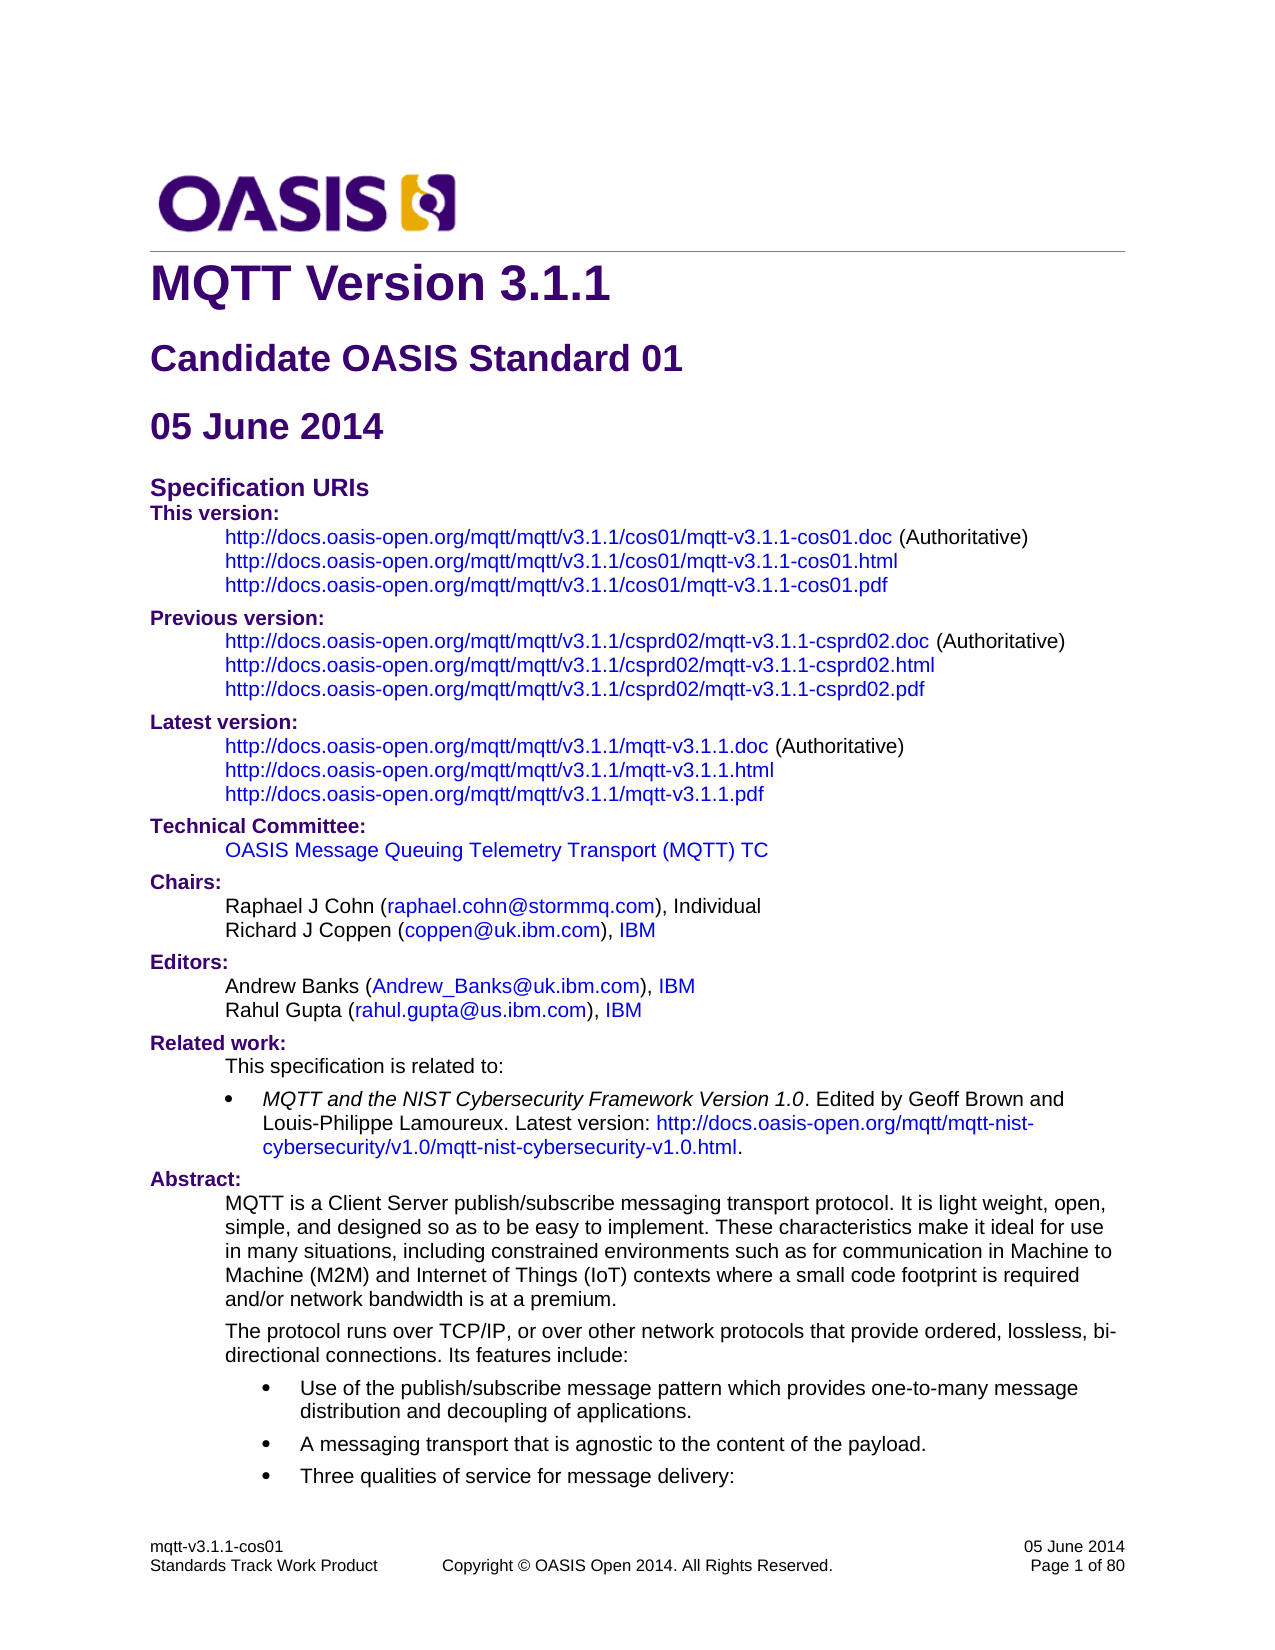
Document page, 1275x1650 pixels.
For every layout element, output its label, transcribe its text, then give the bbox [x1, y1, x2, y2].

text The protocol runs over TCP/IP, or over other network protocols that provide ordered, lossless, bi-directional connections. Its features include: [225, 1319, 1125, 1367]
title This version: [150, 501, 1125, 525]
title http://docs.oasis-open.org/mqtt/mqtt/v3.1.1/csprd02/mqtt-v3.1.1-csprd02.html [225, 653, 1125, 677]
title Editors: [150, 950, 1125, 974]
title http://docs.oasis-open.org/mqtt/mqtt/v3.1.1/cos01/mqtt-v3.1.1-cos01.pdf [225, 573, 1125, 597]
title http://docs.oasis-open.org/mqtt/mqtt/v3.1.1/csprd02/mqtt-v3.1.1-csprd02.doc (Authoritative) [225, 629, 1125, 653]
title http://docs.oasis-open.org/mqtt/mqtt/v3.1.1/mqtt-v3.1.1.html [225, 757, 1125, 781]
title Chairs: [150, 870, 1125, 894]
title http://docs.oasis-open.org/mqtt/mqtt/v3.1.1/mqtt-v3.1.1.doc (Authoritative) [225, 733, 1125, 757]
picture [150, 158, 468, 243]
list A messaging transport that is agnostic to the content of the payload. [262, 1432, 1125, 1456]
subtitle 05 June 2014 [150, 401, 1125, 447]
list Use of the publish/subscribe message pattern which provides one-to-many message distribution and decoupling of applications. [262, 1375, 1125, 1423]
title Related work: [150, 1030, 1125, 1054]
title Specification URIs [150, 472, 1125, 501]
title Abstract: [150, 1167, 1125, 1191]
title This specification is related to: [225, 1054, 1125, 1078]
title Previous version: [150, 605, 1125, 629]
list Three qualities of service for message delivery: [262, 1464, 1125, 1488]
text Raphael J Cohn (raphael.cohn@stormmq.com), Individual [225, 894, 1125, 918]
text Richard J Coppen (coppen@uk.ibm.com), IBM [225, 918, 1125, 942]
title http://docs.oasis-open.org/mqtt/mqtt/v3.1.1/cos01/mqtt-v3.1.1-cos01.doc (Authoritative) [225, 525, 1125, 549]
title Technical Committee: [150, 814, 1125, 838]
text Andrew Banks (Andrew_Banks@uk.ibm.com), IBM [225, 974, 1125, 998]
list MQTT and the NIST Cybersecurity Framework Version 1.0. Edited by Geoff Brown and Louis-Philippe Lamoureux. Latest version: http://docs.oasis-open.org/mqtt/mqtt-nist-cybersecurity/v1.0/mqtt-nist-cybersecurity-v1.0.html. [225, 1087, 1125, 1159]
title OASIS Message Queuing Telemetry Transport (MQTT) TC [225, 838, 1125, 862]
title Latest version: [150, 709, 1125, 733]
text MQTT is a Client Server publish/subscribe messaging transport protocol. It is light weight, open, simple, and designed so as to be easy to implement. These characteristics make it ideal for use in many situations, including constrained environments such as for communication in Machine to Machine (M2M) and Internet of Things (IoT) contexts where a small code footprint is required and/or network bandwidth is at a premium. [225, 1191, 1125, 1311]
subtitle Candidate OASIS Standard 01 [150, 333, 1125, 379]
title http://docs.oasis-open.org/mqtt/mqtt/v3.1.1/mqtt-v3.1.1.pdf [225, 781, 1125, 805]
title http://docs.oasis-open.org/mqtt/mqtt/v3.1.1/csprd02/mqtt-v3.1.1-csprd02.pdf [225, 677, 1125, 701]
title http://docs.oasis-open.org/mqtt/mqtt/v3.1.1/cos01/mqtt-v3.1.1-cos01.html [225, 549, 1125, 573]
text Rahul Gupta (rahul.gupta@us.ibm.com), IBM [225, 998, 1125, 1022]
subtitle MQTT Version 3.1.1 [150, 252, 1125, 311]
